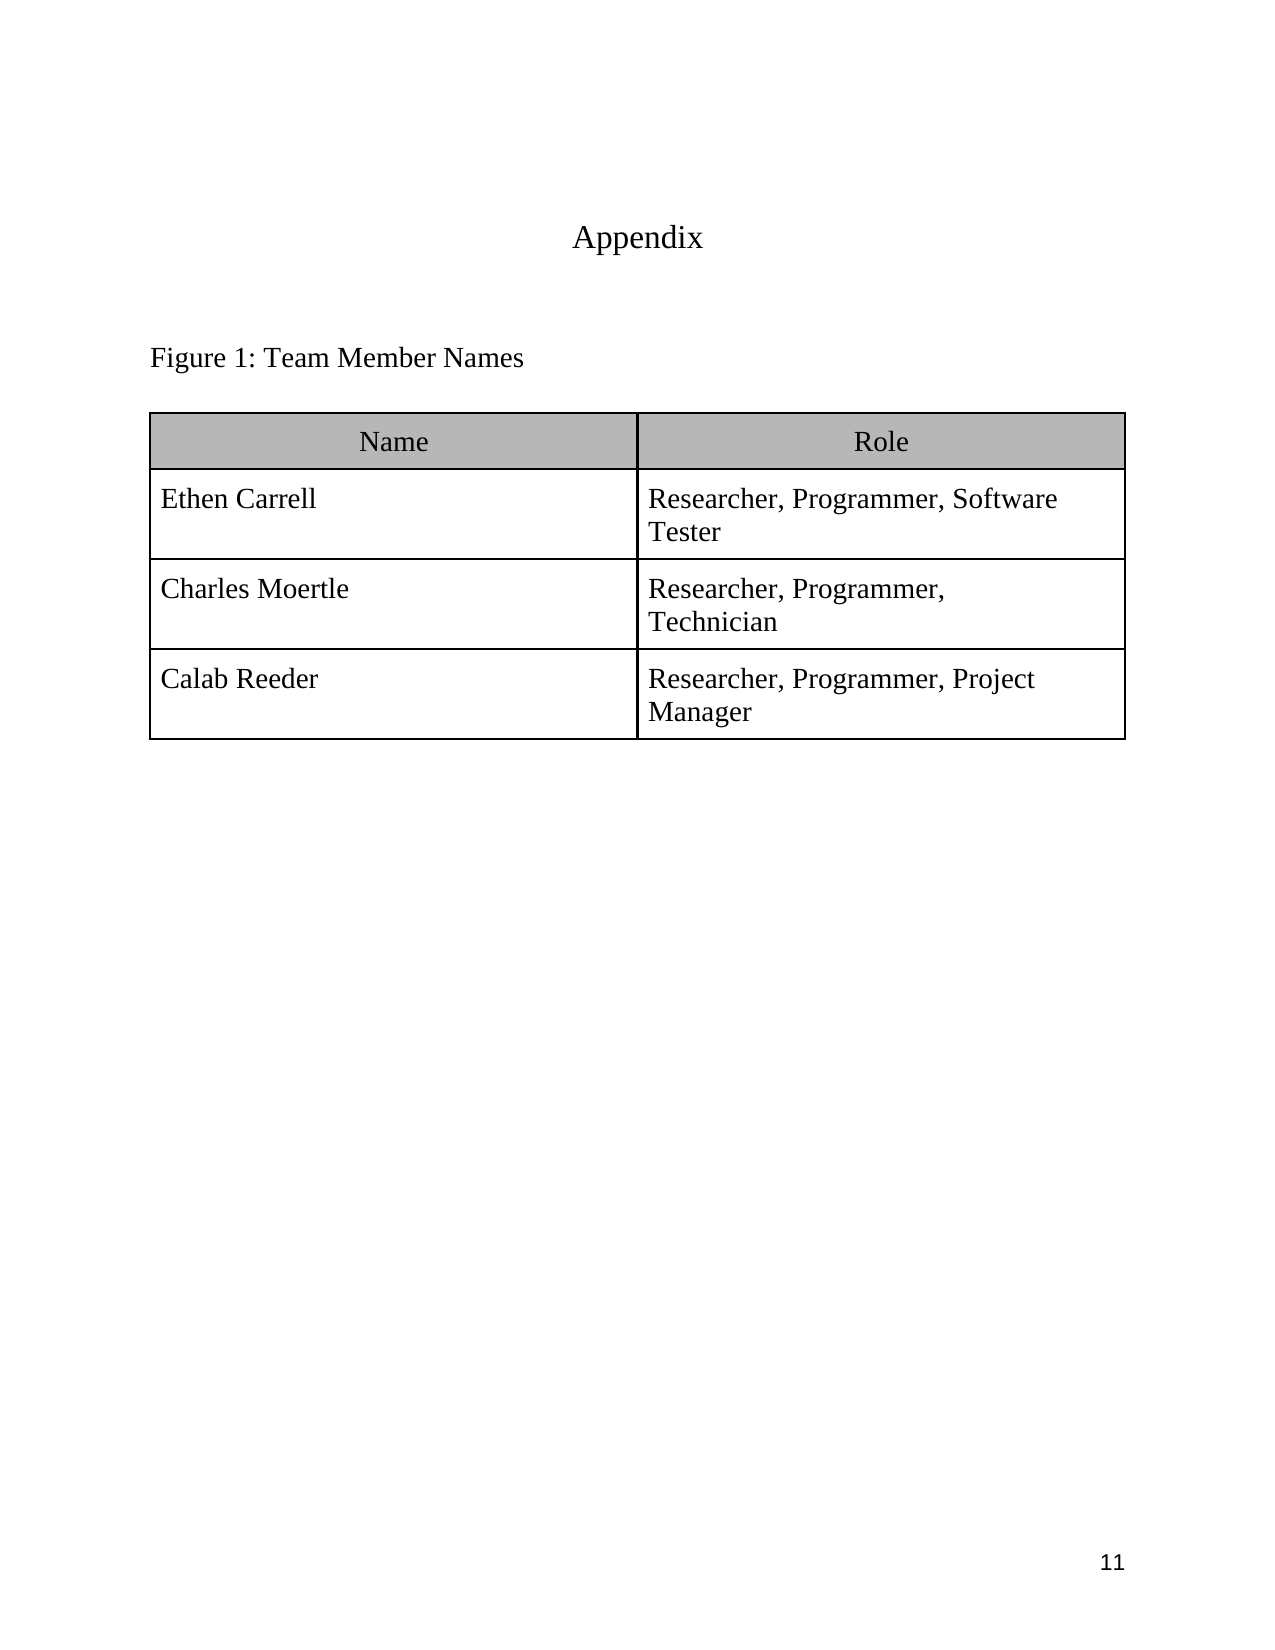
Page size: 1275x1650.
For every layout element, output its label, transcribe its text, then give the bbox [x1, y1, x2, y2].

subtitle Appendix [150, 217, 1125, 255]
table_cell Researcher, Programmer, Project Manager [639, 650, 1124, 738]
table_cell Researcher, Programmer, Technician [639, 560, 1124, 648]
table_cell Ethen Carrell [151, 470, 636, 558]
table_cell Researcher, Programmer, Software Tester [639, 470, 1124, 558]
table_header Role [639, 414, 1124, 468]
table_cell Charles Moertle [151, 560, 636, 648]
subtitle Figure 1: Team Member Names [150, 340, 1125, 373]
table_cell Calab Reeder [151, 650, 636, 738]
table_header Name [151, 414, 636, 468]
